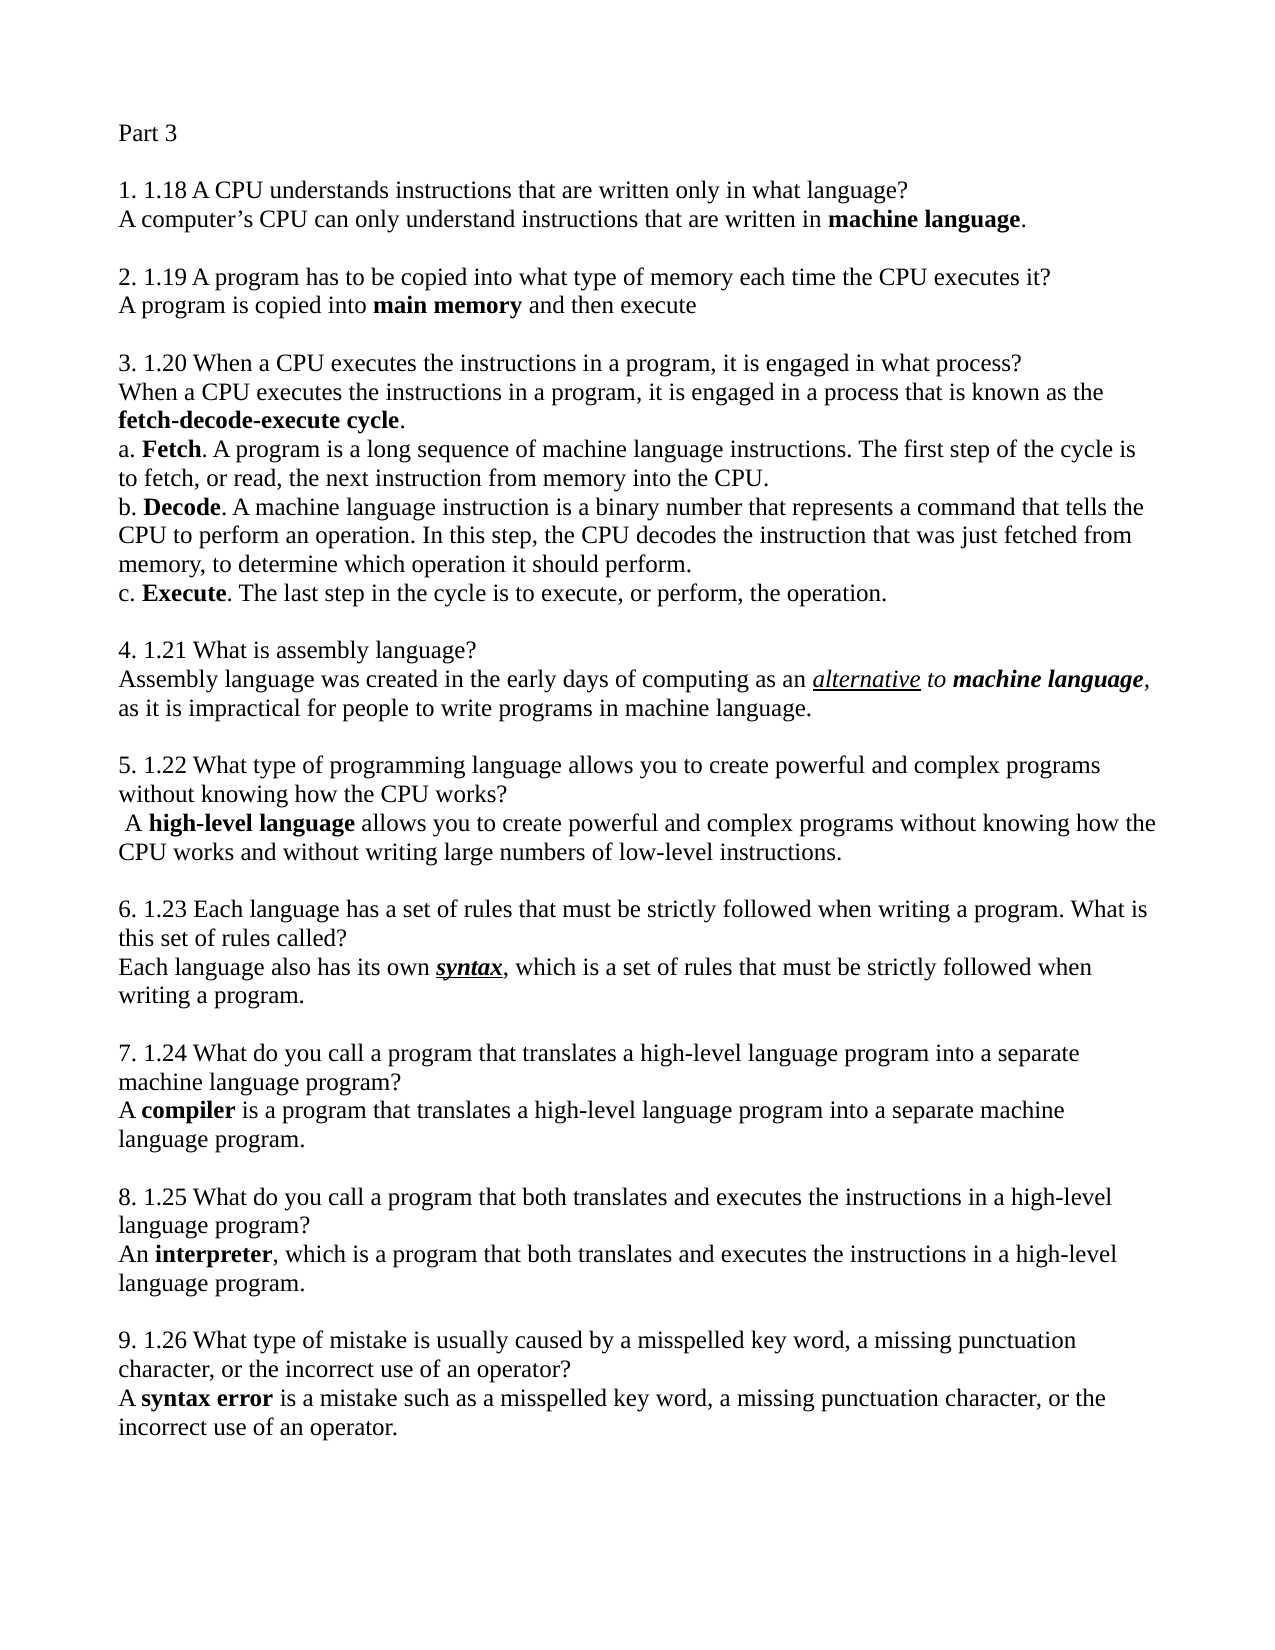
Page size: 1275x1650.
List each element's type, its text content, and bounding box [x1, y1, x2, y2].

text 7. 1.24 What do you call a program that translates a high-level language program into a separate machine language program? [118, 1038, 1157, 1096]
text b. Decode. A machine language instruction is a binary number that represents a command that tells the CPU to perform an operation. In this step, the CPU decodes the instruction that was just fetched from memory, to determine which operation it should perform. [118, 492, 1157, 578]
text A program is copied into main memory and then execute [118, 291, 1157, 319]
text Part 3 [118, 118, 1157, 147]
text A compiler is a program that translates a high-level language program into a separate machine language program. [118, 1096, 1157, 1153]
text 1. 1.18 A CPU understands instructions that are written only in what language? [118, 176, 1157, 204]
text Each language also has its own syntax, which is a set of rules that must be strictly followed when writing a program. [118, 952, 1157, 1009]
text 9. 1.26 What type of mistake is usually caused by a misspelled key word, a missing punctuation character, or the incorrect use of an operator? A syntax error is a mistake such as a misspelled key word, a missing punctuation character, or the incorrect use of an operator. [118, 1326, 1157, 1441]
text A computer’s CPU can only understand instructions that are written in machine language. [118, 204, 1157, 233]
text 3. 1.20 When a CPU executes the instructions in a program, it is engaged in what process? [118, 348, 1157, 377]
text 5. 1.22 What type of programming language allows you to create powerful and complex programs without knowing how the CPU works? [118, 751, 1157, 808]
text 8. 1.25 What do you call a program that both translates and executes the instructions in a high-level language program? [118, 1182, 1157, 1239]
text 6. 1.23 Each language has a set of rules that must be strictly followed when writing a program. What is this set of rules called? [118, 894, 1157, 952]
text a. Fetch. A program is a long sequence of machine language instructions. The first step of the cycle is to fetch, or read, the next instruction from memory into the CPU. [118, 434, 1157, 492]
text A high-level language allows you to create powerful and complex programs without knowing how the CPU works and without writing large numbers of low-level instructions. [118, 808, 1157, 866]
text Assembly language was created in the early days of computing as an alternative to machine language, as it is impractical for people to write programs in machine language. [118, 664, 1157, 722]
text c. Execute. The last step in the cycle is to execute, or perform, the operation. [118, 578, 1157, 607]
text 2. 1.19 A program has to be copied into what type of memory each time the CPU executes it? [118, 262, 1157, 291]
text An interpreter, which is a program that both translates and executes the instructions in a high-level language program. [118, 1239, 1157, 1297]
text When a CPU executes the instructions in a program, it is engaged in a process that is known as the fetch-decode-execute cycle. [118, 377, 1157, 434]
text 4. 1.21 What is assembly language? [118, 636, 1157, 664]
